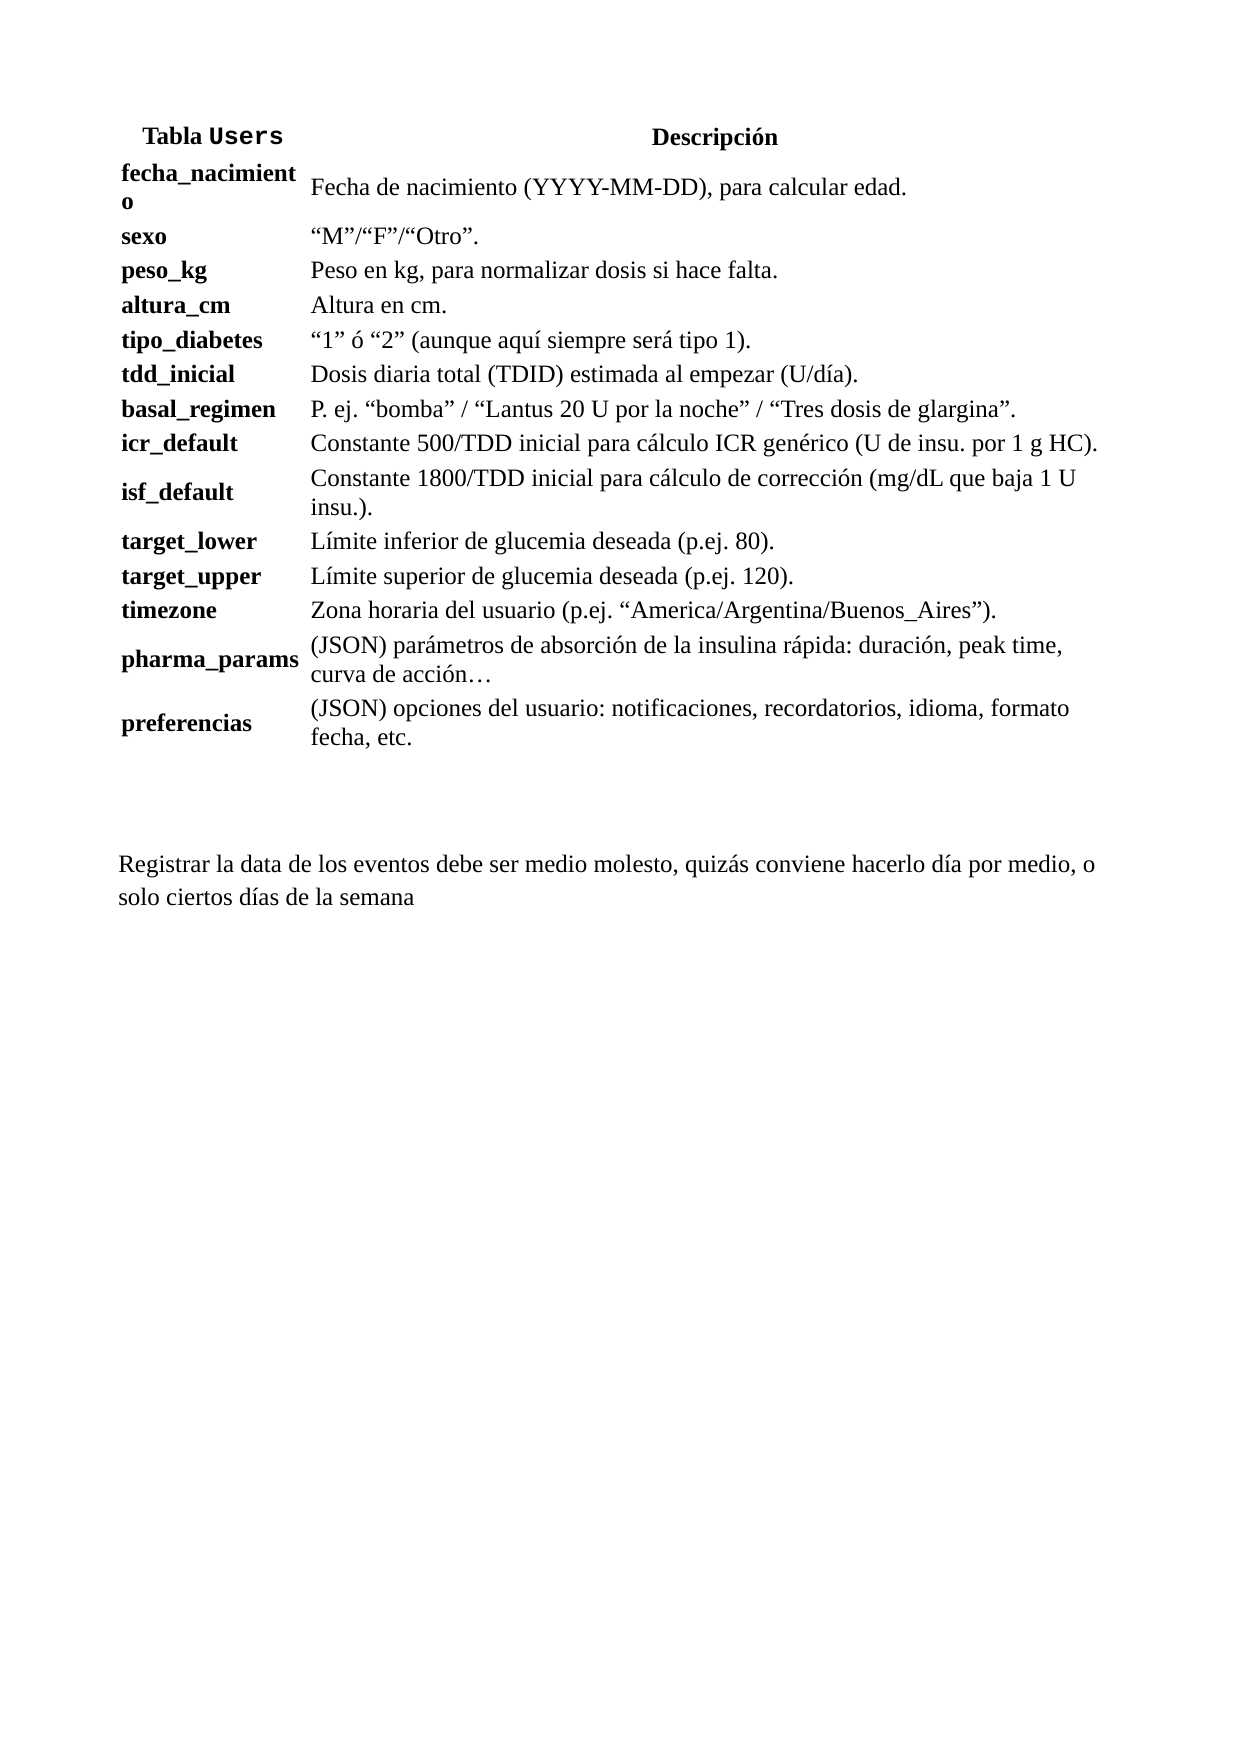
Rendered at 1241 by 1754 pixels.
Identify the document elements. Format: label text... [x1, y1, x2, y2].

table_cell isf_default [118, 460, 307, 523]
table_cell P. ej. “bomba” / “Lantus 20 U por la noche” / “Tres dosis de glargina”. [308, 391, 1122, 426]
table_cell sexo [118, 218, 307, 253]
table_cell timezone [118, 593, 307, 627]
table_cell Límite inferior de glucemia deseada (p.ej. 80). [308, 524, 1122, 558]
table_cell icr_default [118, 426, 307, 460]
table_cell “M”/“F”/“Otro”. [308, 218, 1122, 253]
table_cell (JSON) opciones del usuario: notificaciones, recordatorios, idioma, formato fecha, etc. [308, 691, 1122, 754]
table_cell fecha_nacimiento [118, 155, 307, 218]
table_cell Dosis diaria total (TDID) estimada al empezar (U/día). [308, 356, 1122, 391]
table_header Descripción [308, 118, 1122, 155]
table_header Tabla Users [118, 118, 307, 155]
table_cell preferencias [118, 691, 307, 754]
table_cell Peso en kg, para normalizar dosis si hace falta. [308, 253, 1122, 287]
table_cell Constante 500/TDD inicial para cálculo ICR genérico (U de insu. por 1 g HC). [308, 426, 1122, 460]
text Registrar la data de los eventos debe ser medio molesto, quizás conviene hacerlo día por medio, o solo ciertos días de la semana [118, 849, 1122, 911]
table_cell Zona horaria del usuario (p.ej. “America/Argentina/Buenos_Aires”). [308, 593, 1122, 627]
table_cell tdd_inicial [118, 356, 307, 391]
table_cell (JSON) parámetros de absorción de la insulina rápida: duración, peak time, curva de acción… [308, 627, 1122, 691]
table_cell Altura en cm. [308, 287, 1122, 322]
table_cell target_lower [118, 524, 307, 558]
table_cell peso_kg [118, 253, 307, 287]
table_cell target_upper [118, 558, 307, 593]
table_cell pharma_params [118, 627, 307, 691]
table_cell Fecha de nacimiento (YYYY-MM-DD), para calcular edad. [308, 155, 1122, 218]
table_cell Constante 1800/TDD inicial para cálculo de corrección (mg/dL que baja 1 U insu.). [308, 460, 1122, 523]
table_cell altura_cm [118, 287, 307, 322]
table_cell basal_regimen [118, 391, 307, 426]
table_cell “1” ó “2” (aunque aquí siempre será tipo 1). [308, 322, 1122, 356]
table_cell Límite superior de glucemia deseada (p.ej. 120). [308, 558, 1122, 593]
table_cell tipo_diabetes [118, 322, 307, 356]
